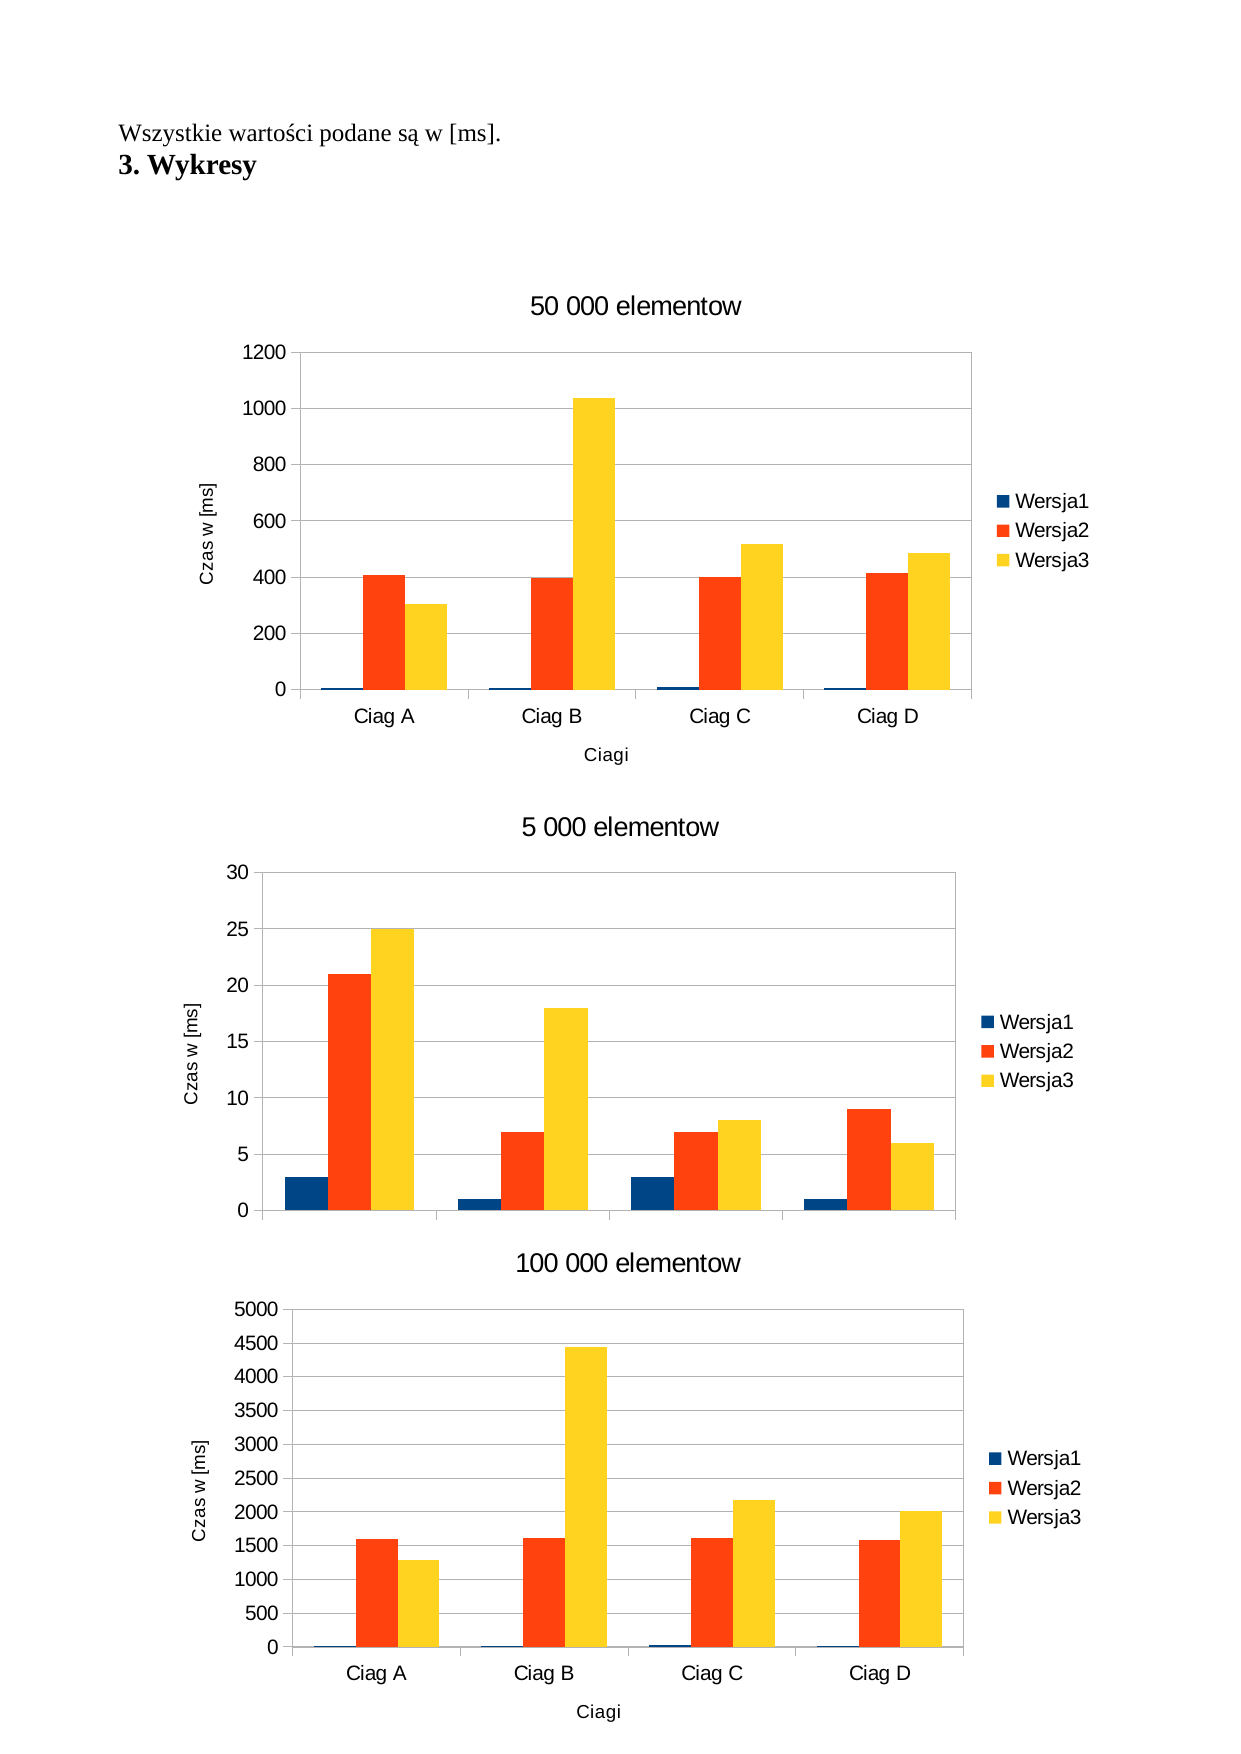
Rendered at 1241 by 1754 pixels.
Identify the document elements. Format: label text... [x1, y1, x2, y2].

text Wszystkie wartości podane są w [ms]. [118, 118, 1122, 147]
text 3. Wykresy [118, 147, 1122, 180]
